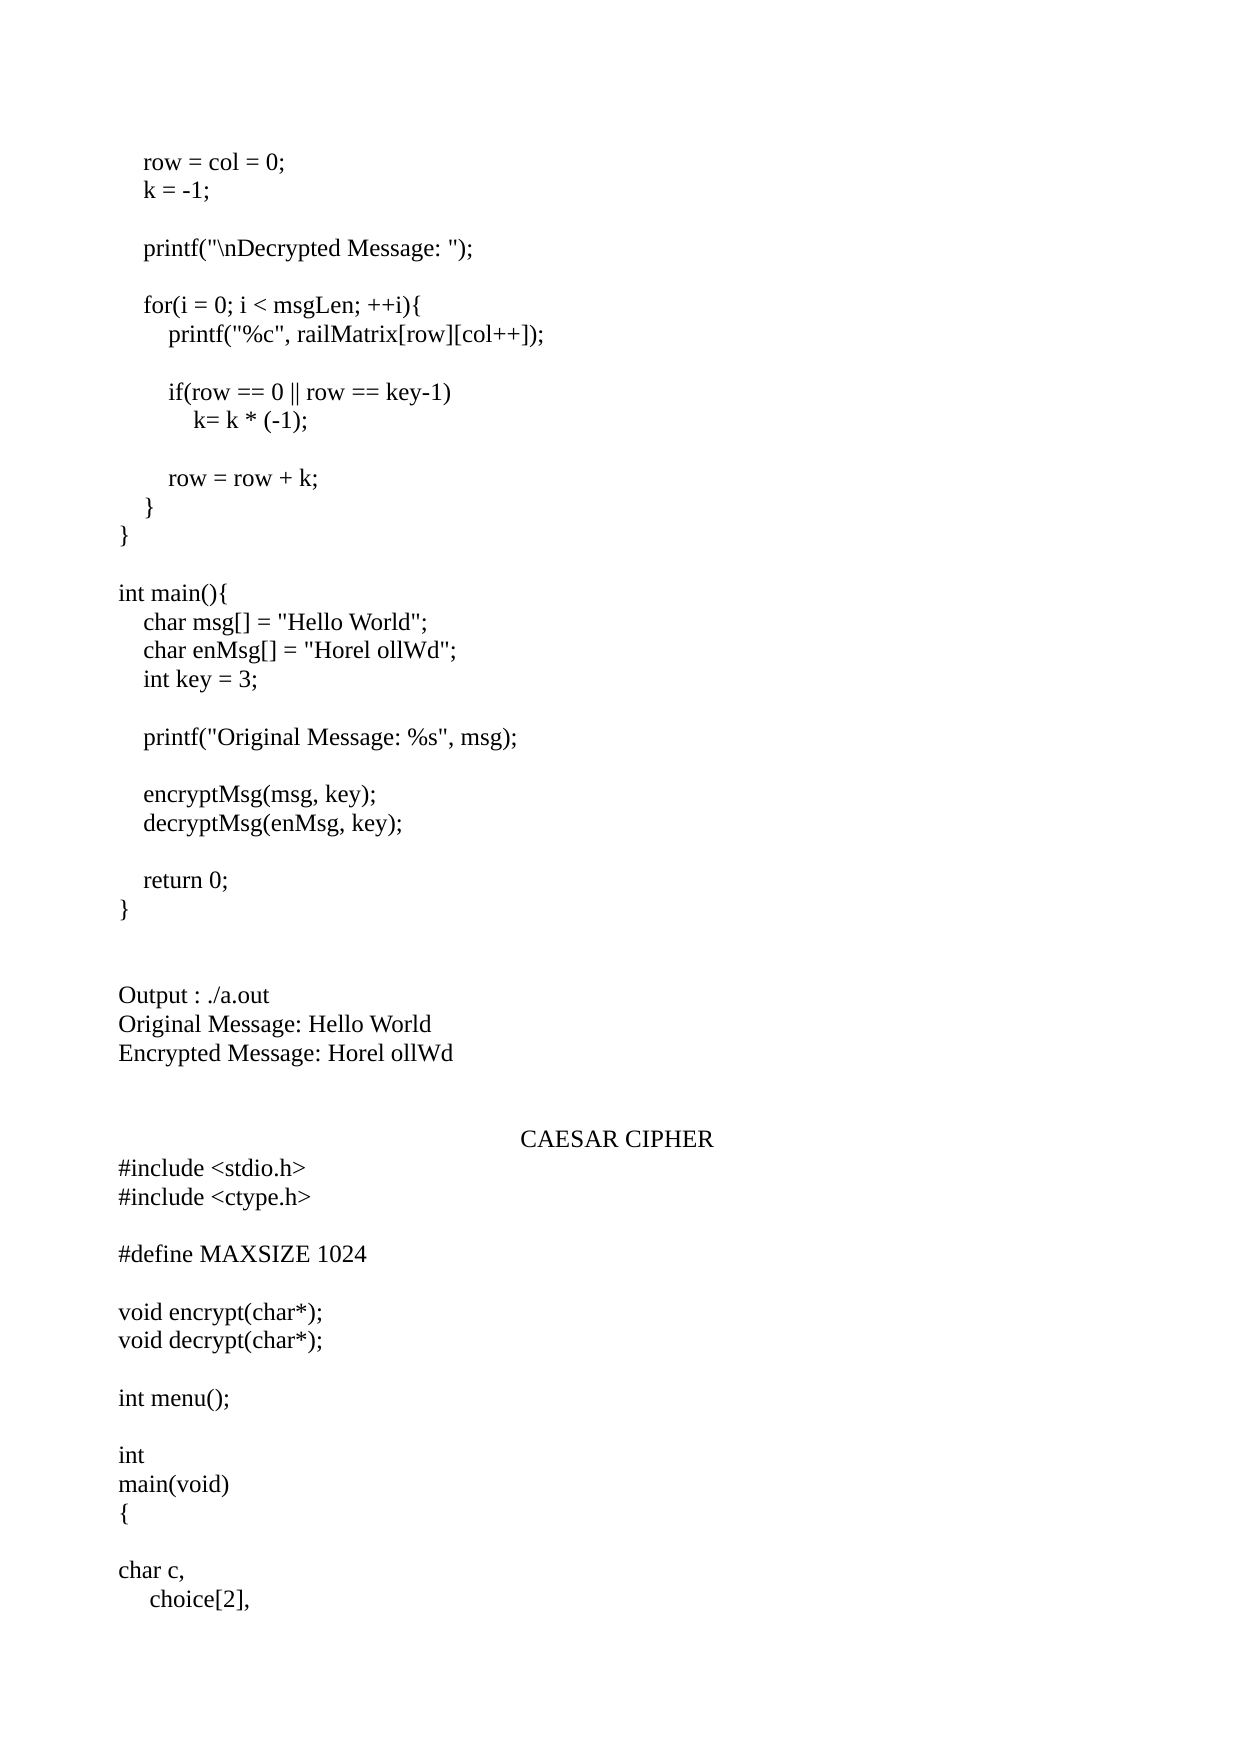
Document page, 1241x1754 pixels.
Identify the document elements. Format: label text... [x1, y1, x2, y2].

text } [118, 521, 1122, 549]
text int [118, 1441, 1122, 1469]
text } [118, 492, 1122, 521]
text printf("\nDecrypted Message: "); [118, 233, 1122, 262]
text decryptMsg(enMsg, key); [118, 808, 1122, 837]
text void encrypt(char*); [118, 1297, 1122, 1326]
text #define MAXSIZE 1024 [118, 1239, 1122, 1268]
text return 0; [118, 866, 1122, 894]
text if(row == 0 || row == key-1) [118, 377, 1122, 406]
text Original Message: Hello World [118, 1009, 1122, 1038]
text int key = 3; [118, 664, 1122, 693]
text for(i = 0; i < msgLen; ++i){ [118, 291, 1122, 319]
text #include <ctype.h> [118, 1182, 1122, 1211]
text char msg[] = "Hello World"; [118, 607, 1122, 636]
text k = -1; [118, 176, 1122, 204]
text main(void) [118, 1469, 1122, 1498]
text char enMsg[] = "Horel ollWd"; [118, 636, 1122, 664]
text row = col = 0; [118, 147, 1122, 176]
text int menu(); [118, 1383, 1122, 1412]
text encryptMsg(msg, key); [118, 779, 1122, 808]
text #include <stdio.h> [118, 1153, 1122, 1182]
text CAESAR CIPHER [118, 1124, 1122, 1153]
text Output : ./a.out [118, 981, 1122, 1009]
text printf("Original Message: %s", msg); [118, 722, 1122, 751]
text k= k * (-1); [118, 406, 1122, 434]
text } [118, 894, 1122, 923]
text choice[2], [118, 1584, 1122, 1613]
text row = row + k; [118, 463, 1122, 492]
text char c, [118, 1556, 1122, 1584]
text Encrypted Message: Horel ollWd [118, 1038, 1122, 1067]
text { [118, 1498, 1122, 1527]
text printf("%c", railMatrix[row][col++]); [118, 319, 1122, 348]
text int main(){ [118, 578, 1122, 607]
text void decrypt(char*); [118, 1326, 1122, 1354]
